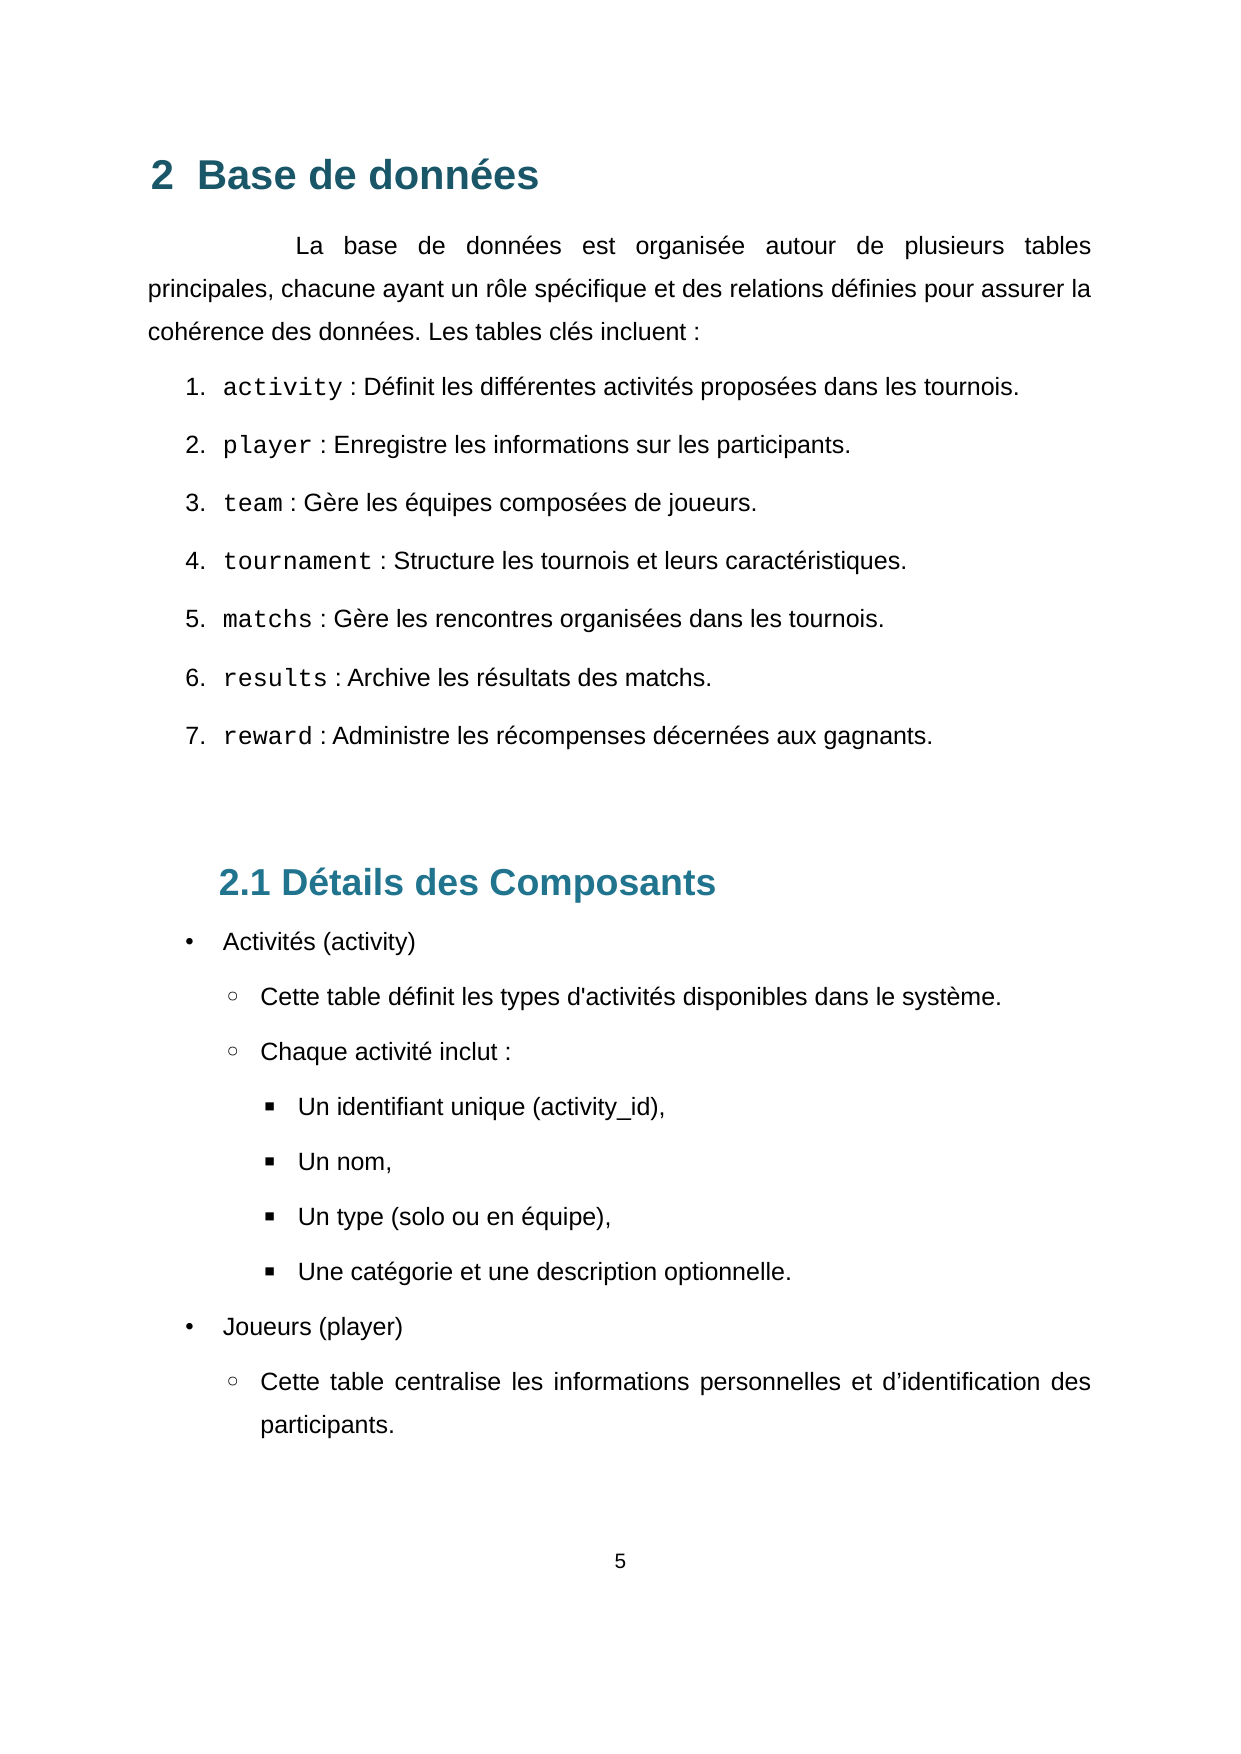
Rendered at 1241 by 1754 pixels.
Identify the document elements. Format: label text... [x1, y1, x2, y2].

list activity : Définit les différentes activités proposées dans les tournois. [185, 372, 1093, 403]
list tournament : Structure les tournois et leurs caractéristiques. [185, 546, 1093, 577]
list reward : Administre les récompenses décernées aux gagnants. [185, 721, 1093, 752]
list Joueurs (player) [185, 1311, 1093, 1340]
list Chaque activité inclut : [223, 1036, 1093, 1065]
list Activités (activity) [185, 926, 1093, 955]
list Une catégorie et une description optionnelle. [260, 1256, 1093, 1285]
list Un type (solo ou en équipe), [260, 1201, 1093, 1230]
subtitle Base de données [148, 148, 1093, 201]
text La base de données est organisée autour de plusieurs tables principales, chacune ayant un rôle spécifique et des relations définies pour assurer la cohérence des données. Les tables clés incluent : [148, 231, 1093, 346]
list Un nom, [260, 1146, 1093, 1175]
list Cette table définit les types d'activités disponibles dans le système. [223, 981, 1093, 1010]
subtitle Détails des Composants [189, 860, 1087, 903]
list team : Gère les équipes composées de joueurs. [185, 488, 1093, 519]
list Cette table centralise les informations personnelles et d’identification des participants. [223, 1366, 1093, 1438]
list matchs : Gère les rencontres organisées dans les tournois. [185, 604, 1093, 635]
list Un identifiant unique (activity_id), [260, 1091, 1093, 1120]
list results : Archive les résultats des matchs. [185, 663, 1093, 693]
list player : Enregistre les informations sur les participants. [185, 430, 1093, 461]
